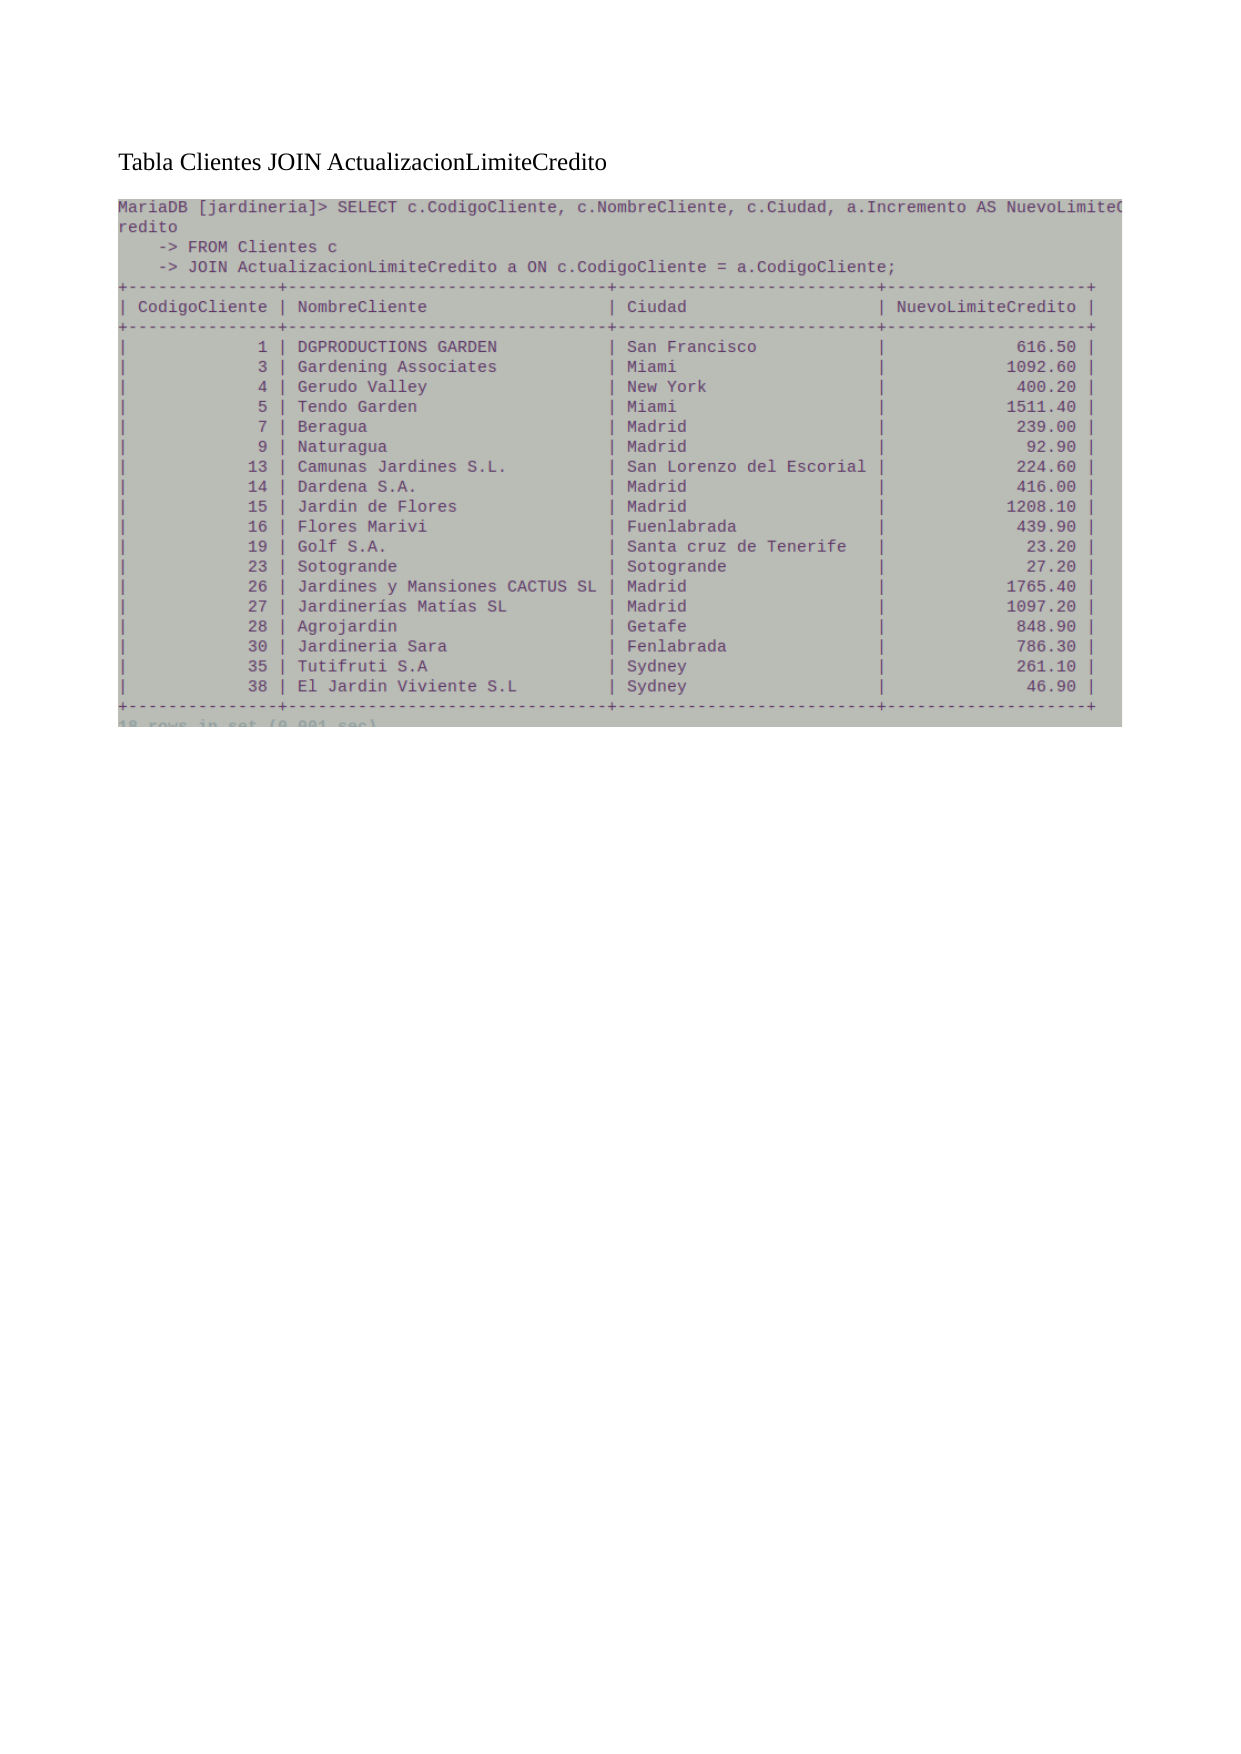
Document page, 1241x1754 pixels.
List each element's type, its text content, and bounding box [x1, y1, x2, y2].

text Tabla Clientes JOIN ActualizacionLimiteCredito [118, 147, 1122, 176]
picture [118, 199, 1123, 727]
